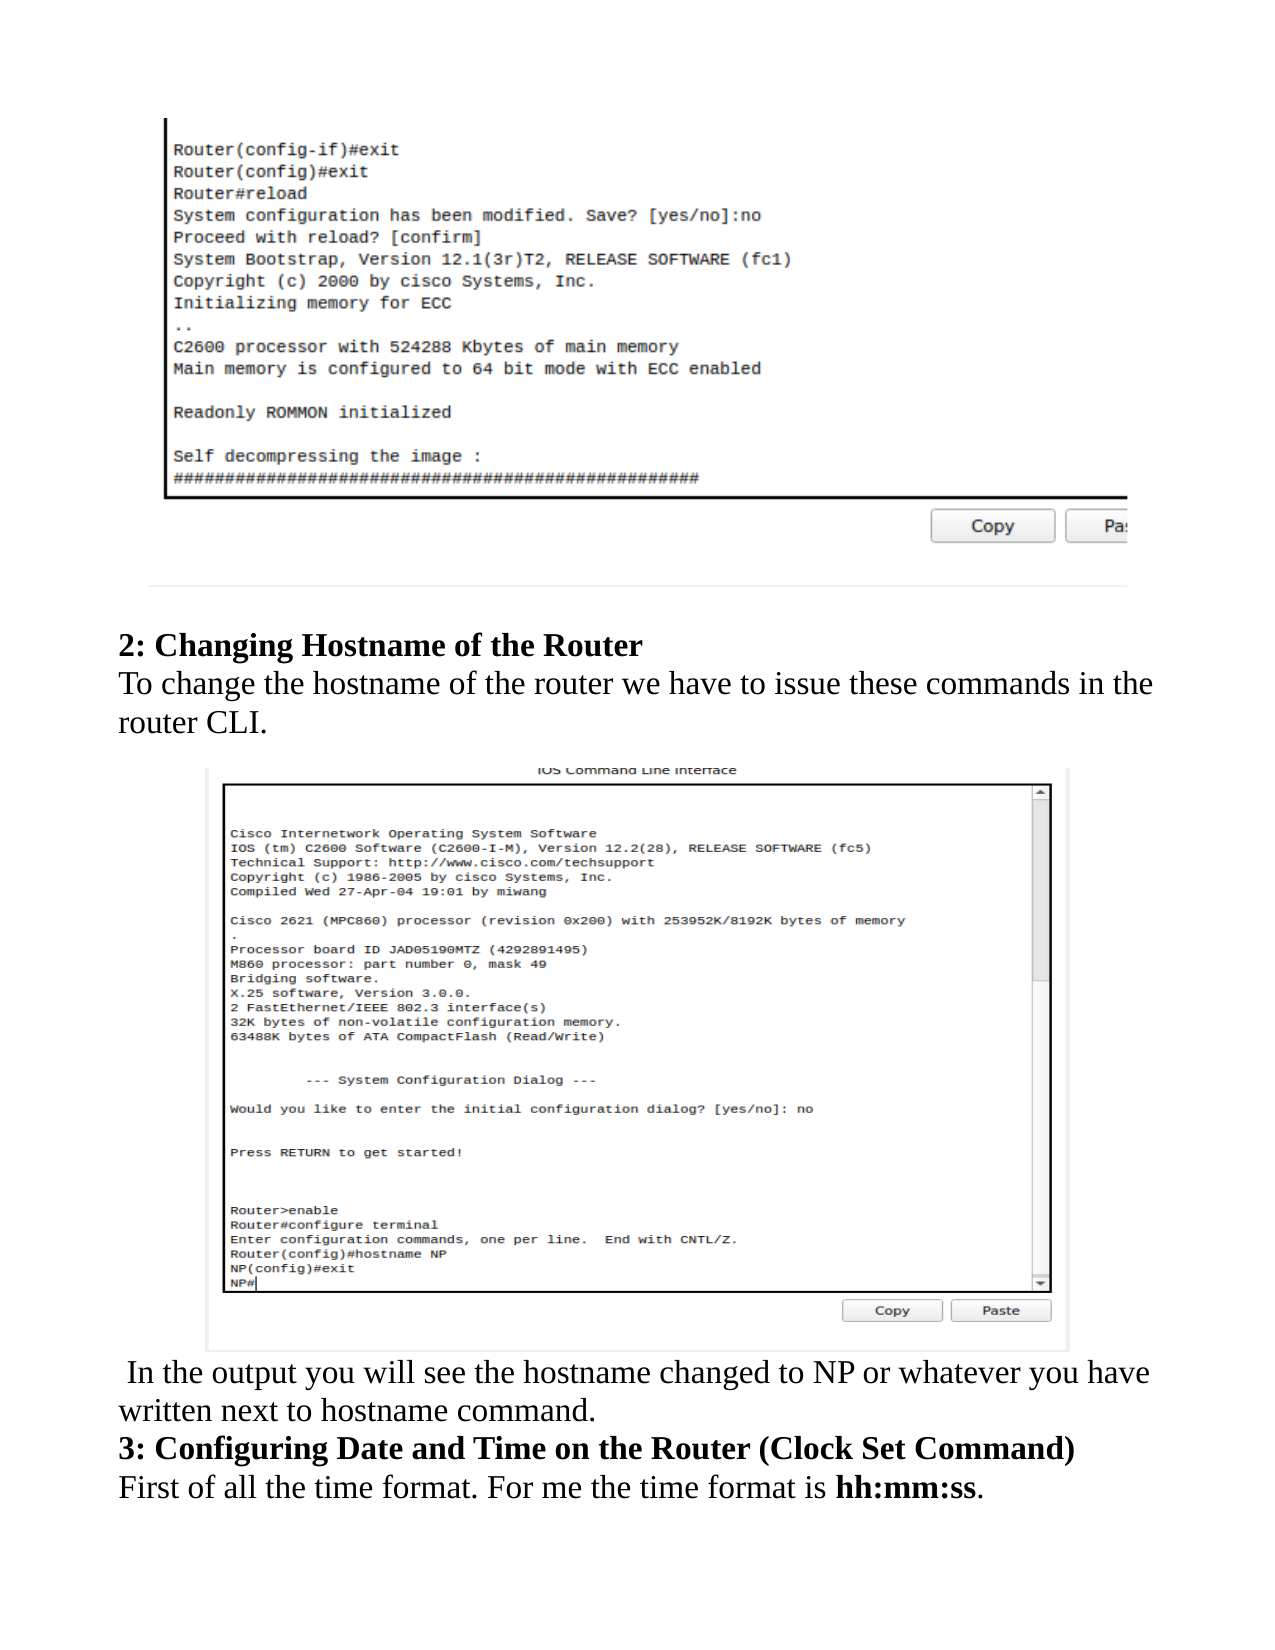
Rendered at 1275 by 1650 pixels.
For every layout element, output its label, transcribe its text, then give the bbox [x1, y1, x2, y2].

picture [205, 768, 1070, 1352]
text In the output you will see the hostname changed to NP or whatever you have written next to hostname command. [118, 769, 1157, 1429]
text 2: Changing Hostname of the Router [118, 625, 1157, 663]
picture [147, 118, 1128, 587]
text To change the hostname of the router we have to issue these commands in the router CLI. [118, 663, 1157, 740]
text First of all the time format. For me the time format is hh:mm:ss. [118, 1467, 1157, 1505]
text 3: Configuring Date and Time on the Router (Clock Set Command) [118, 1429, 1157, 1467]
